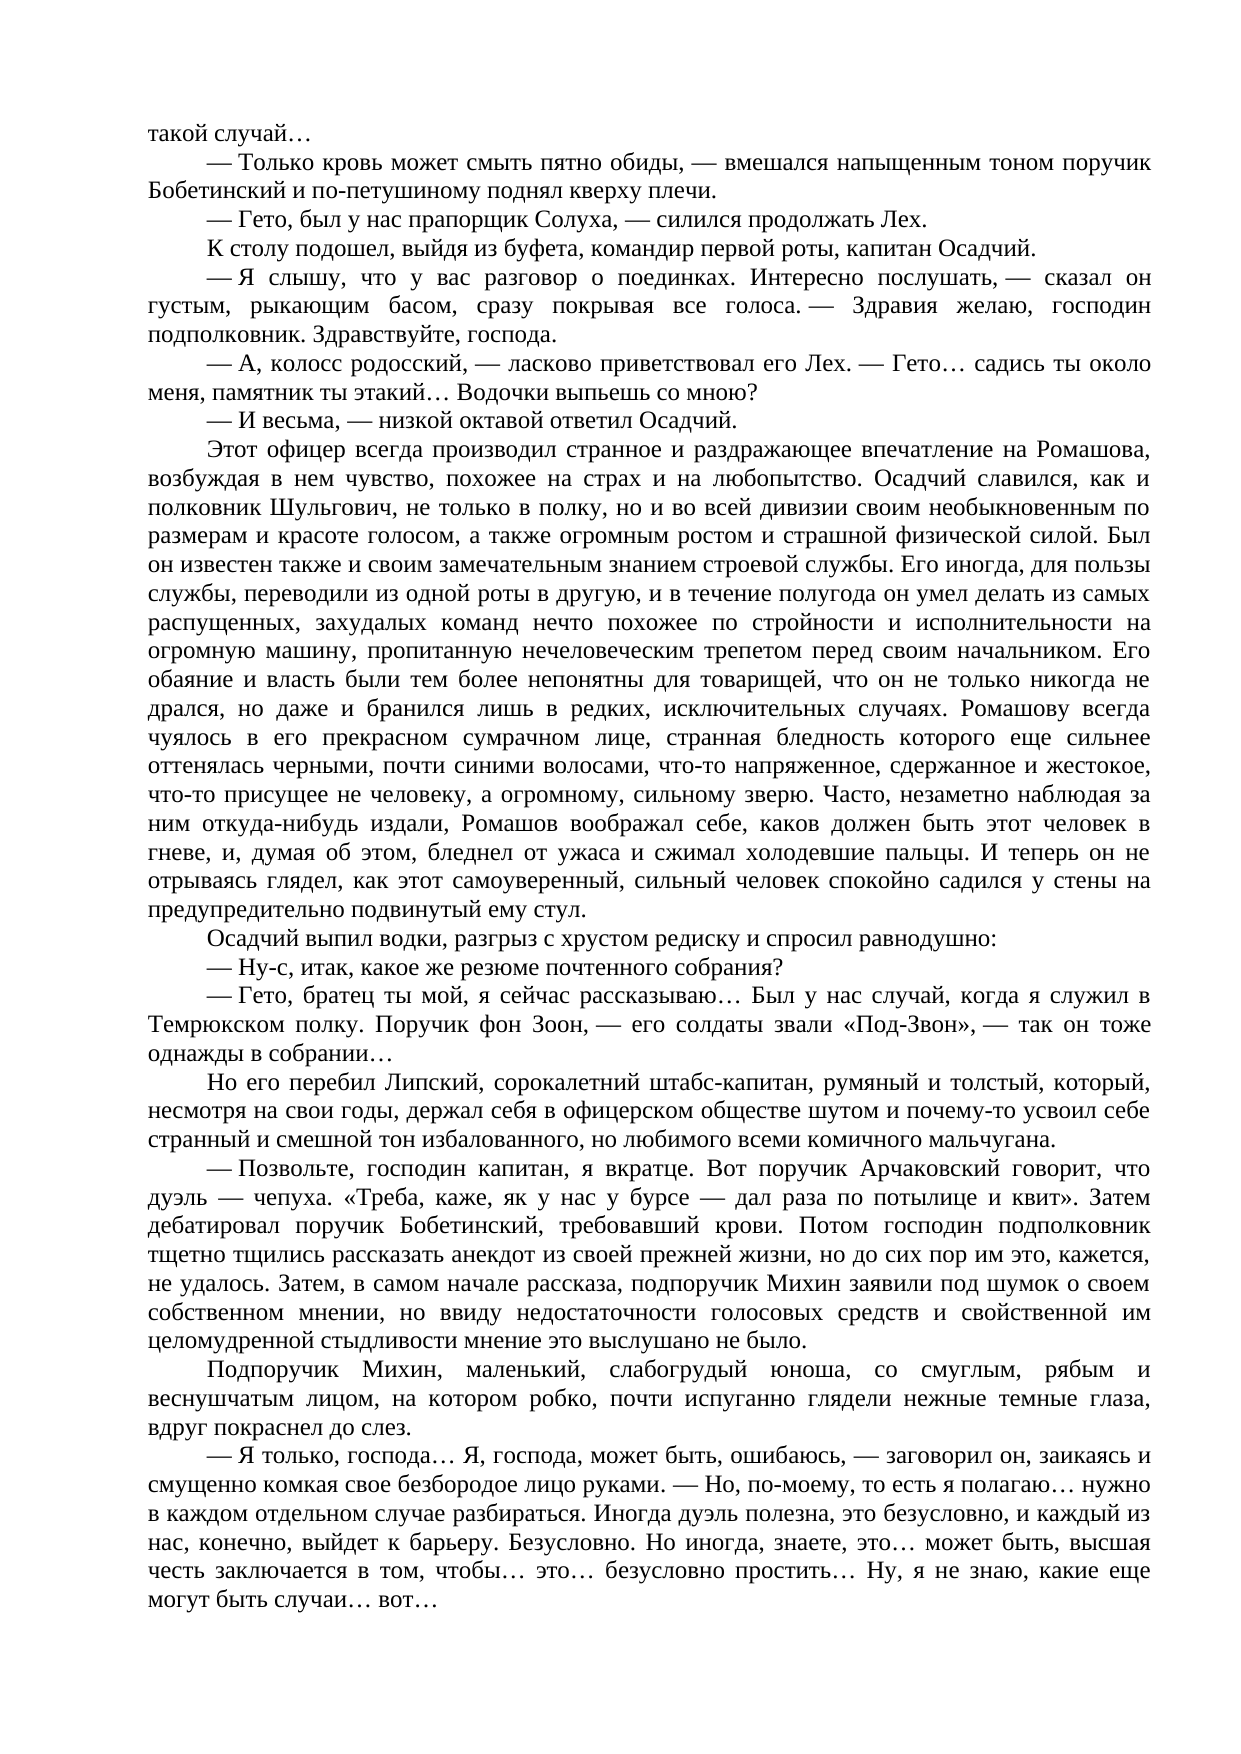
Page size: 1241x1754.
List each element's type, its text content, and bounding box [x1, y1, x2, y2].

text такой случай… [148, 118, 1152, 147]
text — И весьма, — низкой октавой ответил Осадчий. [148, 406, 1152, 434]
text — А, колосс родосский, — ласково приветствовал его Лех. — Гето… садись ты около меня, памятник ты этакий… Водочки выпьешь со мною? [148, 348, 1152, 406]
text — Гето, братец ты мой, я сейчас рассказываю… Был у нас случай, когда я служил в Темрюкском полку. Поручик фон Зоон, — его солдаты звали «Под-Звон», — так он тоже однажды в собрании… [148, 981, 1152, 1067]
text — Ну-с, итак, какое же резюме почтенного собрания? [148, 952, 1152, 981]
text — Гето, был у нас прапорщик Солуха, — силился продолжать Лех. [148, 204, 1152, 233]
text — Я только, господа… Я, господа, может быть, ошибаюсь, — заговорил он, заикаясь и смущенно комкая свое безбородое лицо руками. — Но, по-моему, то есть я полагаю… нужно в каждом отдельном случае разбираться. Иногда дуэль полезна, это безусловно, и каждый из нас, конечно, выйдет к барьеру. Безусловно. Но иногда, знаете, это… может быть, высшая честь заключается в том, чтобы… это… безусловно простить… Ну, я не знаю, какие еще могут быть случаи… вот… [148, 1441, 1152, 1613]
text Но его перебил Липский, сорокалетний штабс-капитан, румяный и толстый, который, несмотря на свои годы, держал себя в офицерском обществе шутом и почему-то усвоил себе странный и смешной тон избалованного, но любимого всеми комичного мальчугана. [148, 1067, 1152, 1153]
text — Я слышу, что у вас разговор о поединках. Интересно послушать, — сказал он густым, рыкающим басом, сразу покрывая все голоса. — Здравия желаю, господин подполковник. Здравствуйте, господа. [148, 262, 1152, 348]
text Этот офицер всегда производил странное и раздражающее впечатление на Ромашова, возбуждая в нем чувство, похожее на страх и на любопытство. Осадчий славился, как и полковник Шульгович, не только в полку, но и во всей дивизии своим необыкновенным по размерам и красоте голосом, а также огромным ростом и страшной физической силой. Был он известен также и своим замечательным знанием строевой службы. Его иногда, для пользы службы, переводили из одной роты в другую, и в течение полугода он умел делать из самых распущенных, захудалых команд нечто похожее по стройности и исполнительности на огромную машину, пропитанную нечеловеческим трепетом перед своим начальником. Его обаяние и власть были тем более непонятны для товарищей, что он не только никогда не дрался, но даже и бранился лишь в редких, исключительных случаях. Ромашову всегда чуялось в его прекрасном сумрачном лице, странная бледность которого еще сильнее оттенялась черными, почти синими волосами, что-то напряженное, сдержанное и жестокое, что-то присущее не человеку, а огромному, сильному зверю. Часто, незаметно наблюдая за ним откуда-нибудь издали, Ромашов воображал себе, каков должен быть этот человек в гневе, и, думая об этом, бледнел от ужаса и сжимал холодевшие пальцы. И теперь он не отрываясь глядел, как этот самоуверенный, сильный человек спокойно садился у стены на предупредительно подвинутый ему стул. [148, 434, 1152, 923]
text — Позвольте, господин капитан, я вкратце. Вот поручик Арчаковский говорит, что дуэль — чепуха. «Треба, каже, як у нас у бурсе — дал раза по потылице и квит». Затем дебатировал поручик Бобетинский, требовавший крови. Потом господин подполковник тщетно тщились рассказать анекдот из своей прежней жизни, но до сих пор им это, кажется, не удалось. Затем, в самом начале рассказа, подпоручик Михин заявили под шумок о своем собственном мнении, но ввиду недостаточности голосовых средств и свойственной им целомудренной стыдливости мнение это выслушано не было. [148, 1153, 1152, 1354]
text Подпоручик Михин, маленький, слабогрудый юноша, со смуглым, рябым и веснушчатым лицом, на котором робко, почти испуганно глядели нежные темные глаза, вдруг покраснел до слез. [148, 1354, 1152, 1441]
text — Только кровь может смыть пятно обиды, — вмешался напыщенным тоном поручик Бобетинский и по-петушиному поднял кверху плечи. [148, 147, 1152, 204]
text Осадчий выпил водки, разгрыз с хрустом редиску и спросил равнодушно: [148, 923, 1152, 952]
text К столу подошел, выйдя из буфета, командир первой роты, капитан Осадчий. [148, 233, 1152, 262]
